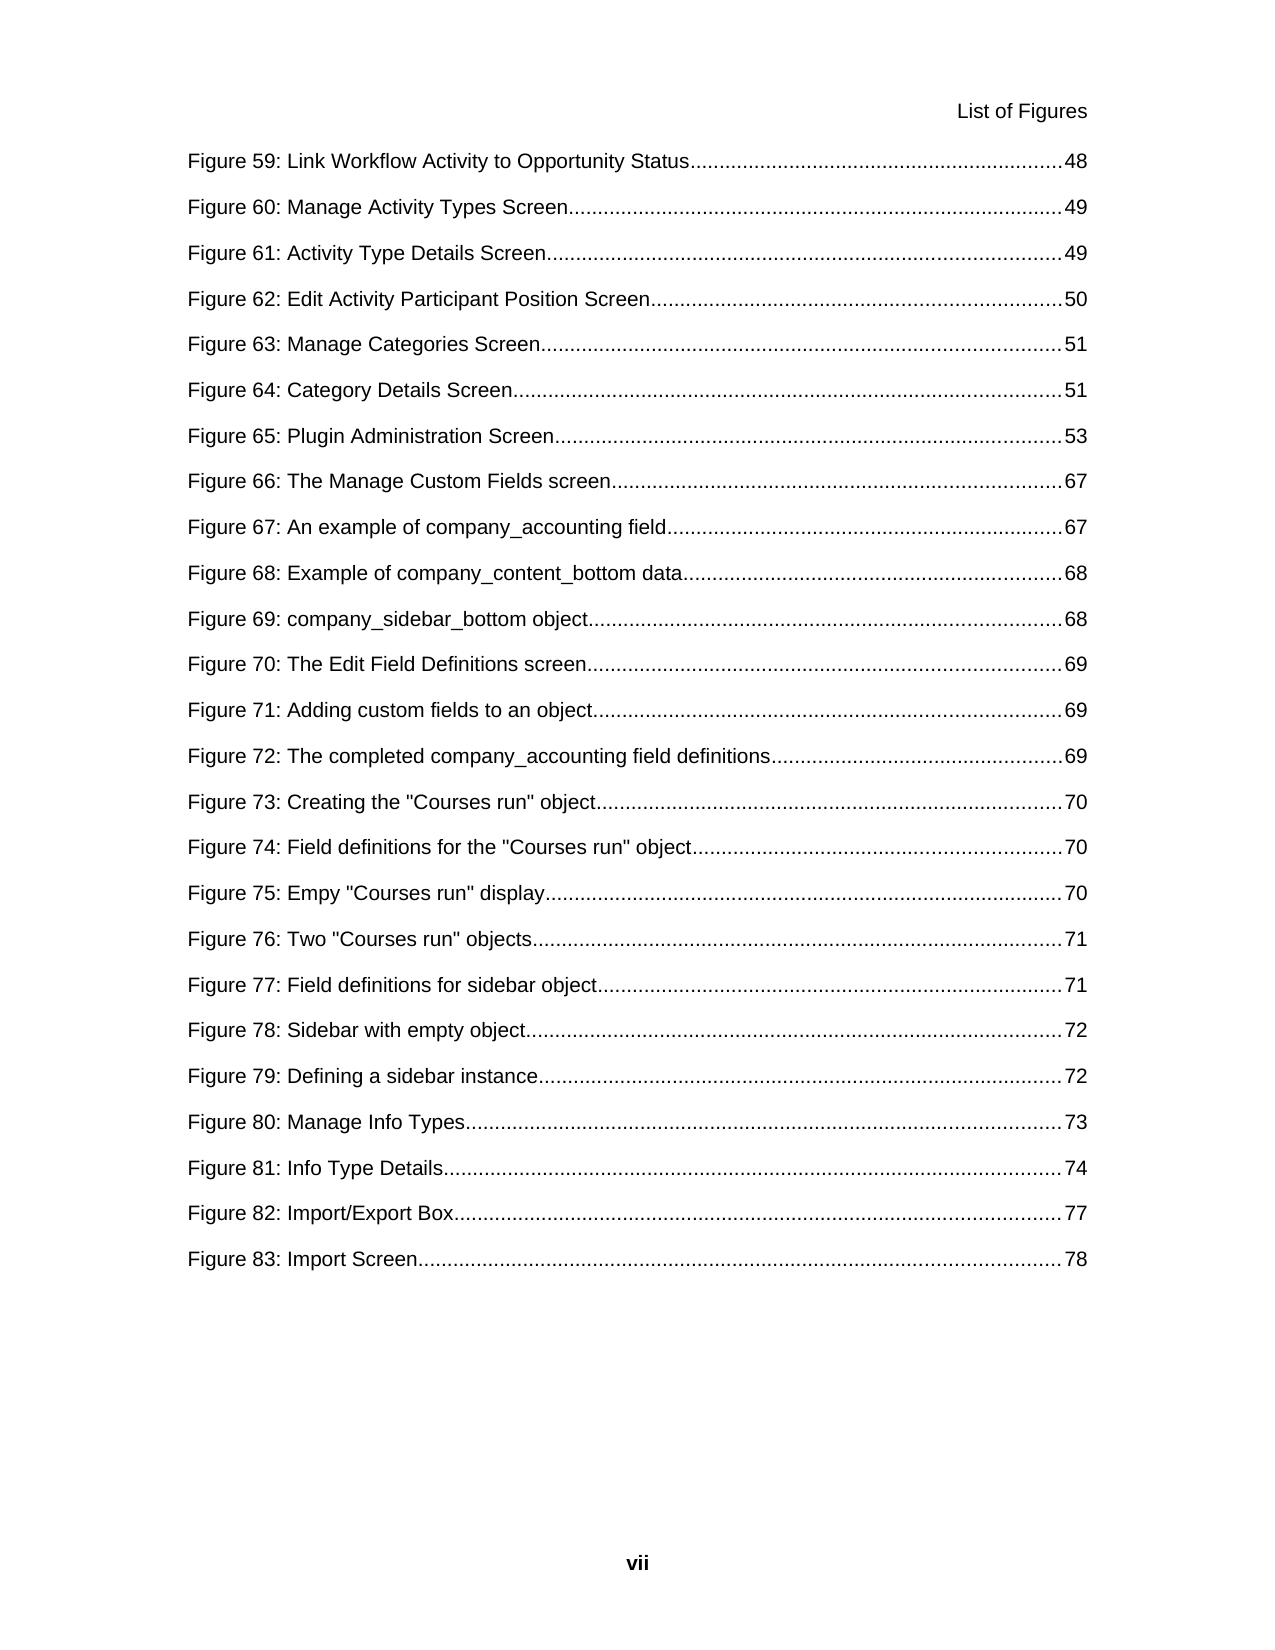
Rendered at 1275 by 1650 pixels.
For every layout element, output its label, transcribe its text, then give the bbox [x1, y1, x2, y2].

text Figure 64: Category Details Screen 51 [187, 379, 1087, 402]
text Figure 59: Link Workflow Activity to Opportunity Status 48 [187, 150, 1087, 173]
text Figure 83: Import Screen 78 [187, 1247, 1087, 1271]
text Figure 67: An example of company_accounting field 67 [187, 516, 1087, 539]
text Figure 79: Defining a sidebar instance 72 [187, 1064, 1087, 1088]
text Figure 72: The completed company_accounting field definitions 69 [187, 744, 1087, 768]
text Figure 81: Info Type Details 74 [187, 1156, 1087, 1179]
text Figure 61: Activity Type Details Screen 49 [187, 241, 1087, 265]
text Figure 76: Two "Courses run" objects 71 [187, 927, 1087, 951]
text Figure 82: Import/Export Box 77 [187, 1202, 1087, 1225]
text Figure 73: Creating the "Courses run" object 70 [187, 790, 1087, 813]
text Figure 74: Field definitions for the "Courses run" object 70 [187, 836, 1087, 859]
text Figure 80: Manage Info Types 73 [187, 1110, 1087, 1133]
text Figure 66: The Manage Custom Fields screen 67 [187, 470, 1087, 493]
text Figure 63: Manage Categories Screen 51 [187, 333, 1087, 356]
text Figure 69: company_sidebar_bottom object 68 [187, 607, 1087, 631]
text Figure 60: Manage Activity Types Screen 49 [187, 196, 1087, 219]
text Figure 62: Edit Activity Participant Position Screen 50 [187, 287, 1087, 310]
text Figure 68: Example of company_content_bottom data 68 [187, 562, 1087, 585]
text Figure 77: Field definitions for sidebar object 71 [187, 973, 1087, 996]
text Figure 65: Plugin Administration Screen 53 [187, 424, 1087, 448]
text Figure 78: Sidebar with empty object 72 [187, 1019, 1087, 1042]
text Figure 70: The Edit Field Definitions screen 69 [187, 653, 1087, 676]
text Figure 75: Empy "Courses run" display 70 [187, 882, 1087, 905]
text Figure 71: Adding custom fields to an object 69 [187, 699, 1087, 722]
